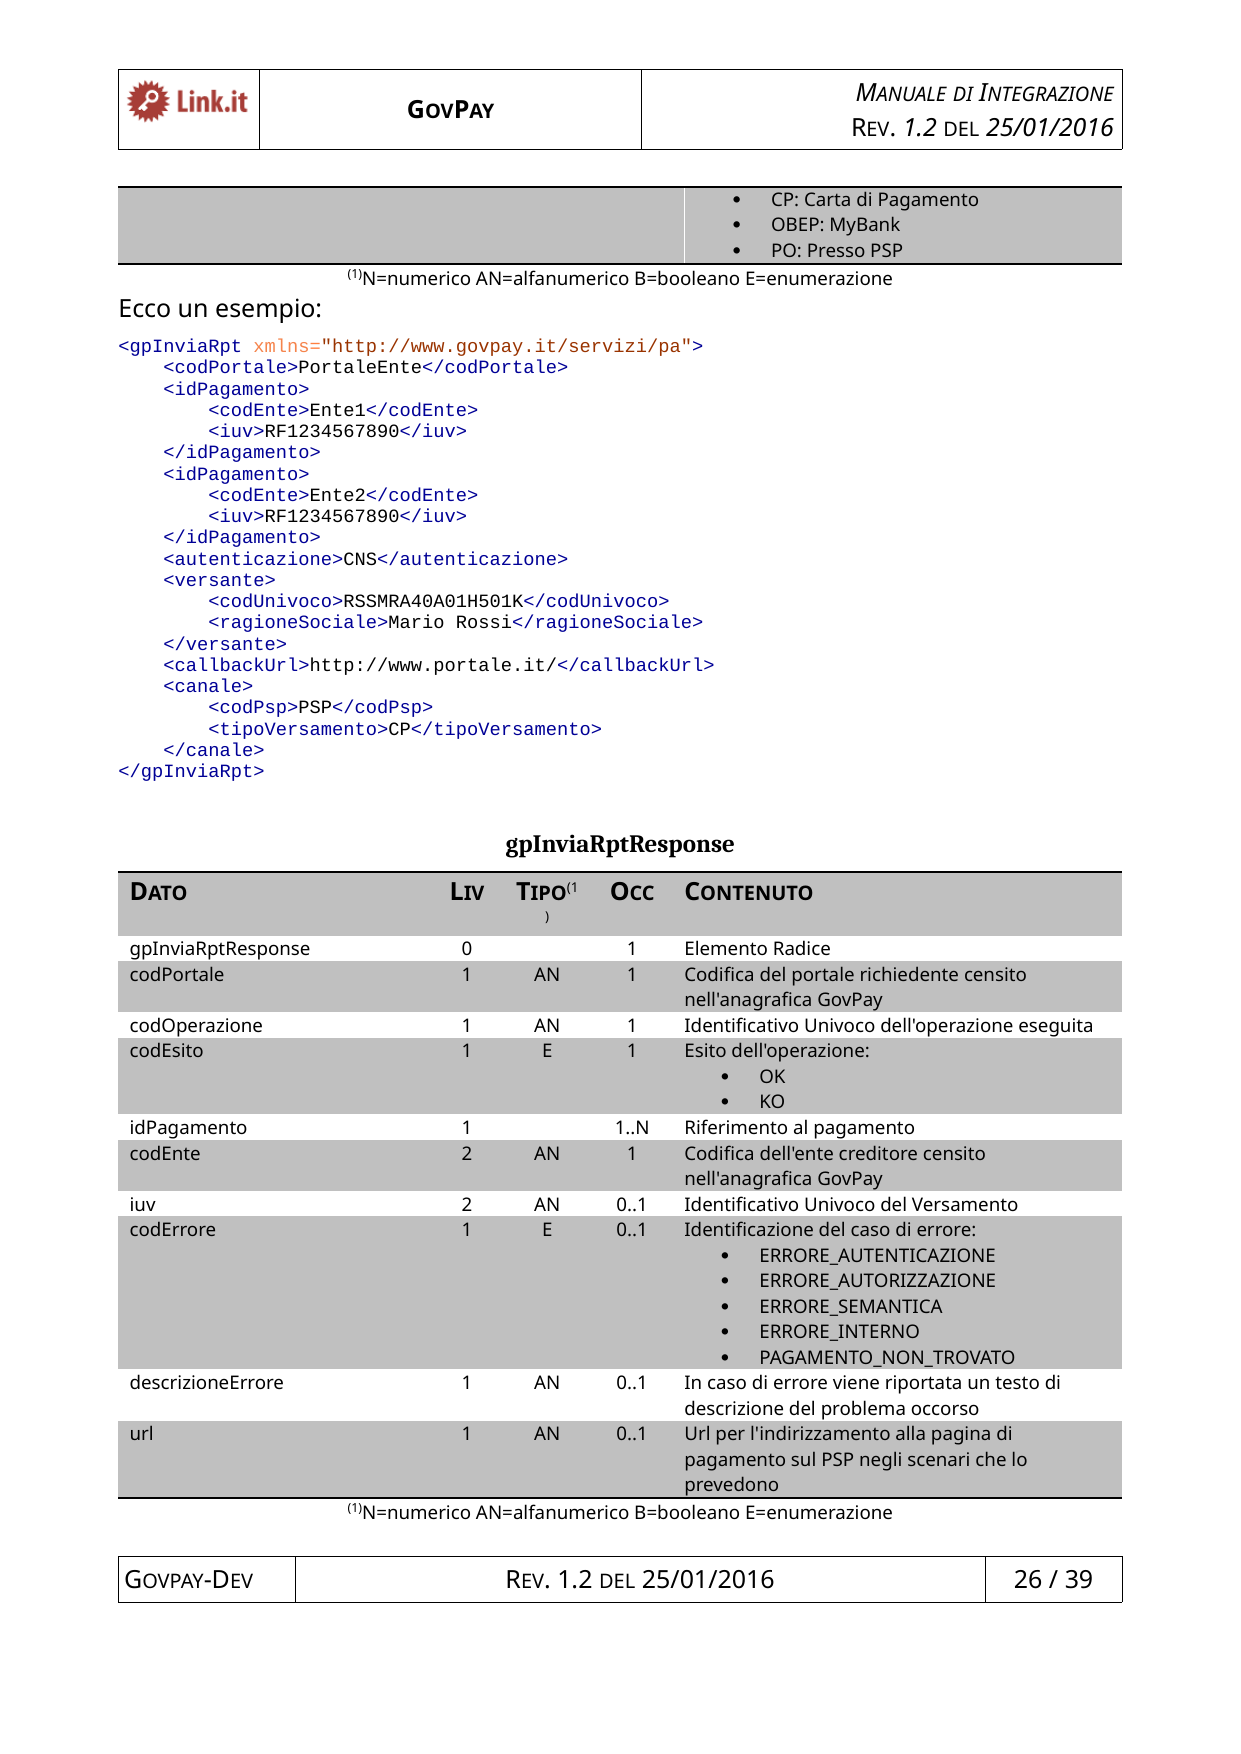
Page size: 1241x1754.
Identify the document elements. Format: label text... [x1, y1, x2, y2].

table_cell 1 [431, 1012, 503, 1038]
picture [123, 75, 254, 128]
table_cell AN [503, 1421, 591, 1497]
table_cell iuv [118, 1191, 431, 1216]
text Ecco un esempio: [118, 290, 1122, 324]
table_cell In caso di errore viene riportata un testo di descrizione del problema occorso [673, 1370, 1122, 1421]
table_cell Esito dell'operazione: OK KO [673, 1038, 1122, 1114]
table_cell AN [503, 961, 591, 1012]
table_cell 1 [431, 1114, 503, 1140]
table_cell 0..1 [591, 1216, 673, 1369]
table_cell Tipo(1) [503, 873, 591, 936]
table_cell 1 [591, 1140, 673, 1191]
table_cell AN [503, 1370, 591, 1421]
table_cell Dato [118, 873, 431, 936]
table_cell 1 [431, 1370, 503, 1421]
table_cell 0 [431, 936, 503, 961]
table_cell AN [503, 1191, 591, 1216]
table_cell [609, 188, 684, 263]
table_cell [503, 1114, 591, 1140]
table_header gpInviaRptResponse [118, 830, 1122, 871]
table_cell 0..1 [591, 1191, 673, 1216]
table_cell descrizioneErrore [118, 1370, 431, 1421]
table_cell 1 [431, 1216, 503, 1369]
text (1)N=numerico AN=alfanumerico B=booleano E=enumerazione [118, 265, 1122, 290]
table_cell codPortale [118, 961, 431, 1012]
table_cell Identificazione del caso di errore: ERRORE_AUTENTICAZIONE ERRORE_AUTORIZZAZIONE ERRORE_SEMANTICA ERRORE_INTERNO PAGAMENTO_NON_TROVATO [673, 1216, 1122, 1369]
table_cell Riferimento al pagamento [673, 1114, 1122, 1140]
table_cell 2 [431, 1191, 503, 1216]
text (1)N=numerico AN=alfanumerico B=booleano E=enumerazione [118, 1499, 1122, 1525]
table_cell 1 [591, 961, 673, 1012]
table_cell Occ [591, 873, 673, 936]
table_cell [526, 188, 609, 263]
table_cell 1 [431, 961, 503, 1012]
table_cell Elemento Radice [673, 936, 1122, 961]
table_cell 1 [431, 1038, 503, 1114]
table_cell [118, 188, 458, 263]
table_cell Liv [431, 873, 503, 936]
table_cell E [503, 1038, 591, 1114]
table_cell codEnte [118, 1140, 431, 1191]
table_cell Modalità di Versamento: BBT: Bonifico Bancario Telematico BP: Bollettino Postale AD: Addebito Diretto CP: Carta di Pagamento OBEP: MyBank PO: Presso PSP [685, 188, 1122, 263]
table_cell gpInviaRptResponse [118, 936, 431, 961]
table_cell 1 [591, 936, 673, 961]
table_cell Codifica dell'ente creditore censito nell'anagrafica GovPay [673, 1140, 1122, 1191]
table_cell Url per l'indirizzamento alla pagina di pagamento sul PSP negli scenari che lo prevedono [673, 1421, 1122, 1497]
table_cell Codifica del portale richiedente censito nell'anagrafica GovPay [673, 961, 1122, 1012]
table_cell AN [503, 1012, 591, 1038]
table_cell codOperazione [118, 1012, 431, 1038]
table_cell E [503, 1216, 591, 1369]
table_cell 0..1 [591, 1370, 673, 1421]
table_cell codErrore [118, 1216, 431, 1369]
table_cell idPagamento [118, 1114, 431, 1140]
table_cell AN [503, 1140, 591, 1191]
table_cell Contenuto [673, 873, 1122, 936]
table_cell Identificativo Univoco del Versamento [673, 1191, 1122, 1216]
table_cell 0..1 [591, 1421, 673, 1497]
text <gpInviaRpt xmlns="http://www.govpay.it/servizi/pa"> <codPortale>PortaleEnte</codPortale> <idPagamento> <codEnte>Ente1</codEnte> <iuv>RF1234567890</iuv> </idPagamento> <idPagamento> <codEnte>Ente2</codEnte> <iuv>RF1234567890</iuv> </idPagamento> <autenticazione>CNS</autenticazione> <versante> <codUnivoco>RSSMRA40A01H501K</codUnivoco> <ragioneSociale>Mario Rossi</ragioneSociale> </versante> <callbackUrl>http://www.portale.it/</callbackUrl> <canale> <codPsp>PSP</codPsp> <tipoVersamento>CP</tipoVersamento> </canale> </gpInviaRpt> [118, 337, 1122, 783]
table_cell codEsito [118, 1038, 431, 1114]
table_cell Identificativo Univoco dell'operazione eseguita [673, 1012, 1122, 1038]
table_cell 1 [431, 1421, 503, 1497]
table_cell 1 [591, 1038, 673, 1114]
table_cell [503, 936, 591, 961]
table_cell url [118, 1421, 431, 1497]
table_cell 1..N [591, 1114, 673, 1140]
table_cell 1 [591, 1012, 673, 1038]
table_cell [458, 188, 526, 263]
table_cell 2 [431, 1140, 503, 1191]
